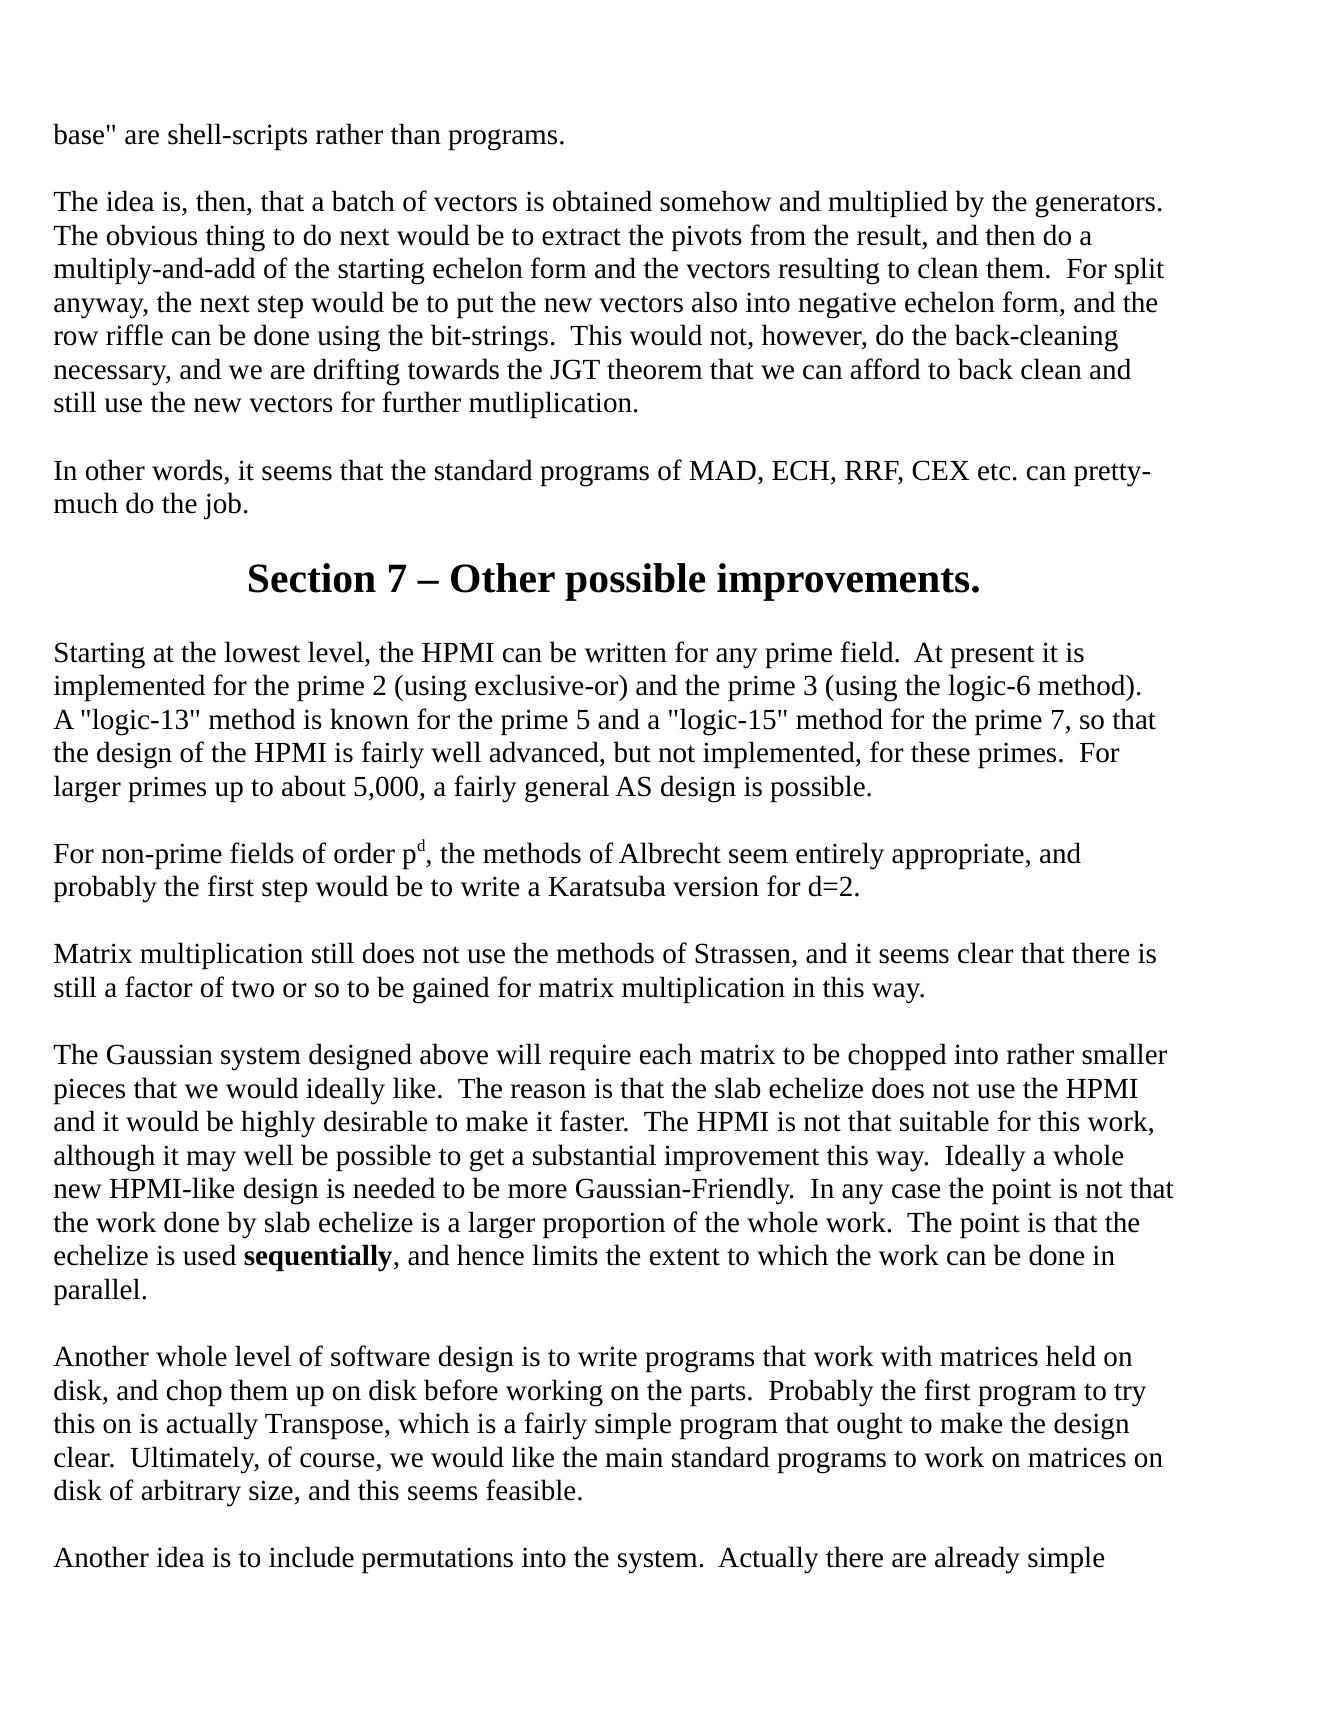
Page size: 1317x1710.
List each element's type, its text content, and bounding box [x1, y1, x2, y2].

text The idea is, then, that a batch of vectors is obtained somehow and multiplied by the generators. The obvious thing to do next would be to extract the pivots from the result, and then do a multiply-and-add of the starting echelon form and the vectors resulting to clean them. For split anyway, the next step would be to put the new vectors also into negative echelon form, and the row riffle can be done using the bit-strings. This would not, however, do the back-cleaning necessary, and we are drifting towards the JGT theorem that we can afford to back clean and still use the new vectors for further mutliplication. [53, 184, 1174, 419]
text Another idea is to include permutations into the system. Actually there are already simple [53, 1540, 1174, 1574]
text Starting at the lowest level, the HPMI can be written for any prime field. At present it is implemented for the prime 2 (using exclusive-or) and the prime 3 (using the logic-6 method). A "logic-13" method is known for the prime 5 and a "logic-15" method for the prime 7, so that the design of the HPMI is fairly well advanced, but not implemented, for these primes. For larger primes up to about 5,000, a fairly general AS design is possible. [53, 635, 1174, 802]
text Another whole level of software design is to write programs that work with matrices held on disk, and chop them up on disk before working on the parts. Probably the first program to try this on is actually Transpose, which is a fairly simple program that ought to make the design clear. Ultimately, of course, we would like the main standard programs to work on matrices on disk of arbitrary size, and this seems feasible. [53, 1339, 1174, 1507]
text Section 7 – Other possible improvements. [53, 553, 1174, 601]
text base" are shell-scripts rather than programs. [53, 117, 1174, 151]
text The Gaussian system designed above will require each matrix to be chopped into rather smaller pieces that we would ideally like. The reason is that the slab echelize does not use the HPMI and it would be highly desirable to make it faster. The HPMI is not that suitable for this work, although it may well be possible to get a substantial improvement this way. Ideally a whole new HPMI-like design is needed to be more Gaussian-Friendly. In any case the point is not that the work done by slab echelize is a larger proportion of the whole work. The point is that the echelize is used sequentially, and hence limits the extent to which the work can be done in parallel. [53, 1037, 1174, 1306]
text Matrix multiplication still does not use the methods of Strassen, and it seems clear that there is still a factor of two or so to be gained for matrix multiplication in this way. [53, 937, 1174, 1004]
text For non-prime fields of order pd, the methods of Albrecht seem entirely appropriate, and probably the first step would be to write a Karatsuba version for d=2. [53, 836, 1174, 903]
text In other words, it seems that the standard programs of MAD, ECH, RRF, CEX etc. can pretty-much do the job. [53, 453, 1174, 520]
